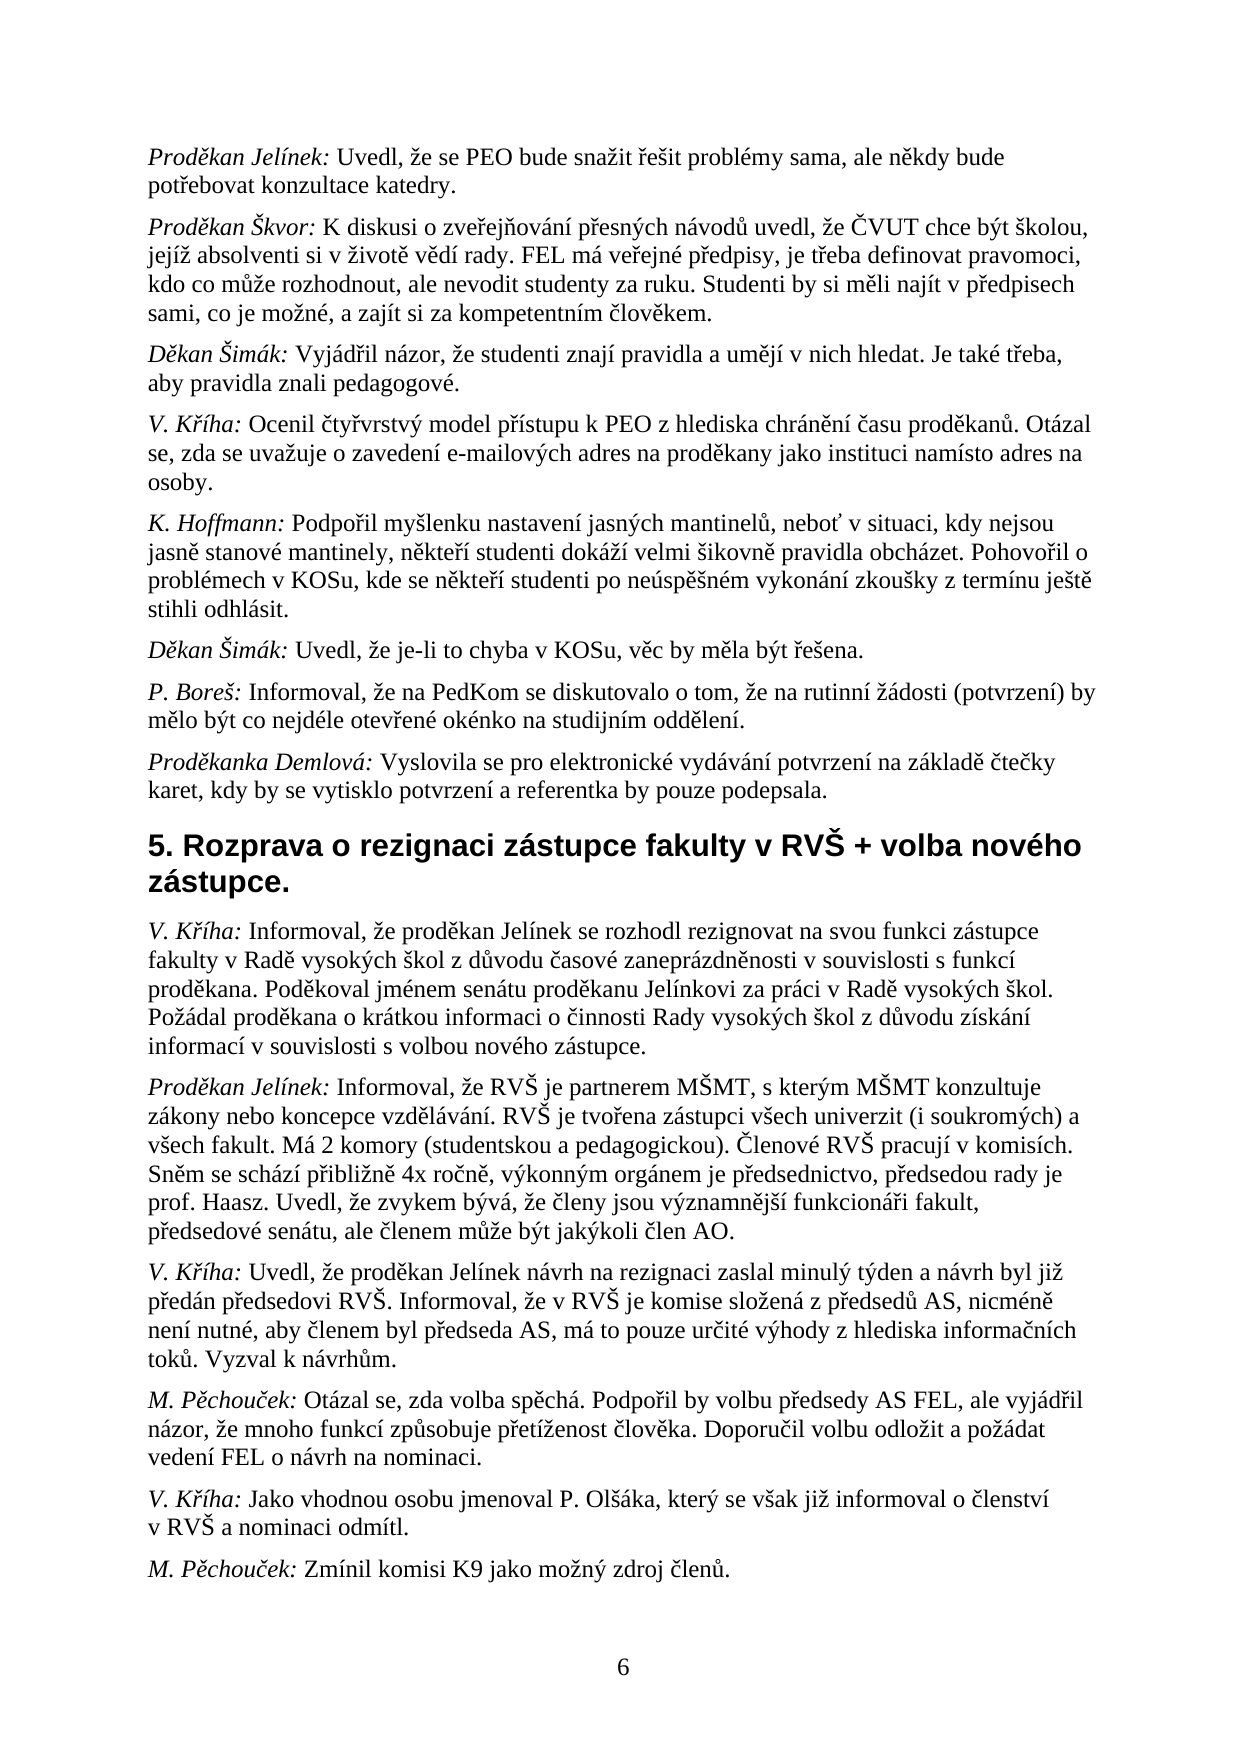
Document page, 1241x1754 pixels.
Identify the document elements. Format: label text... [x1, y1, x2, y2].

subtitle 5. Rozprava o rezignaci zástupce fakulty v RVŠ + volba nového zástupce. [148, 827, 1098, 899]
text V. Kříha: Informoval, že proděkan Jelínek se rozhodl rezignovat na svou funkci zástupce fakulty v Radě vysokých škol z důvodu časové zaneprázdněnosti v souvislosti s funkcí proděkana. Poděkoval jménem senátu proděkanu Jelínkovi za práci v Radě vysokých škol. Požádal proděkana o krátkou informaci o činnosti Rady vysokých škol z důvodu získání informací v souvislosti s volbou nového zástupce. [148, 916, 1098, 1060]
text M. Pěchouček: Zmínil komisi K9 jako možný zdroj členů. [148, 1554, 1098, 1582]
text Proděkan Škvor: K diskusi o zveřejňování přesných návodů uvedl, že ČVUT chce být školou, jejíž absolventi si v životě vědí rady. FEL má veřejné předpisy, je třeba definovat pravomoci, kdo co může rozhodnout, ale nevodit studenty za ruku. Studenti by si měli najít v předpisech sami, co je možné, a zajít si za kompetentním člověkem. [148, 212, 1098, 327]
text K. Hoffmann: Podpořil myšlenku nastavení jasných mantinelů, neboť v situaci, kdy nejsou jasně stanové mantinely, někteří studenti dokáží velmi šikovně pravidla obcházet. Pohovořil o problémech v KOSu, kde se někteří studenti po neúspěšném vykonání zkoušky z termínu ještě stihli odhlásit. [148, 508, 1098, 623]
text Proděkan Jelínek: Informoval, že RVŠ je partnerem MŠMT, s kterým MŠMT konzultuje zákony nebo koncepce vzdělávání. RVŠ je tvořena zástupci všech univerzit (i soukromých) a všech fakult. Má 2 komory (studentskou a pedagogickou). Členové RVŠ pracují v komisích. Sněm se schází přibližně 4x ročně, výkonným orgánem je předsednictvo, předsedou rady je prof. Haasz. Uvedl, že zvykem bývá, že členy jsou významnější funkcionáři fakult, předsedové senátu, ale členem může být jakýkoli člen AO. [148, 1072, 1098, 1245]
text Děkan Šimák: Vyjádřil názor, že studenti znají pravidla a umějí v nich hledat. Je také třeba, aby pravidla znali pedagogové. [148, 339, 1098, 397]
text Proděkan Jelínek: Uvedl, že se PEO bude snažit řešit problémy sama, ale někdy bude potřebovat konzultace katedry. [148, 142, 1098, 199]
text Proděkanka Demlová: Vyslovila se pro elektronické vydávání potvrzení na základě čtečky karet, kdy by se vytisklo potvrzení a referentka by pouze podepsala. [148, 747, 1098, 804]
text V. Kříha: Ocenil čtyřvrstvý model přístupu k PEO z hlediska chránění času proděkanů. Otázal se, zda se uvažuje o zavedení e-mailových adres na proděkany jako instituci namísto adres na osoby. [148, 409, 1098, 496]
text M. Pěchouček: Otázal se, zda volba spěchá. Podpořil by volbu předsedy AS FEL, ale vyjádřil názor, že mnoho funkcí způsobuje přetíženost člověka. Doporučil volbu odložit a požádat vedení FEL o návrh na nominaci. [148, 1385, 1098, 1471]
text V. Kříha: Uvedl, že proděkan Jelínek návrh na rezignaci zaslal minulý týden a návrh byl již předán předsedovi RVŠ. Informoval, že v RVŠ je komise složená z předsedů AS, nicméně není nutné, aby členem byl předseda AS, má to pouze určité výhody z hlediska informačních toků. Vyzval k návrhům. [148, 1257, 1098, 1372]
text P. Boreš: Informoval, že na PedKom se diskutovalo o tom, že na rutinní žádosti (potvrzení) by mělo být co nejdéle otevřené okénko na studijním oddělení. [148, 677, 1098, 734]
text V. Kříha: Jako vhodnou osobu jmenoval P. Olšáka, který se však již informoval o členství v RVŠ a nominaci odmítl. [148, 1484, 1098, 1541]
text Děkan Šimák: Uvedl, že je-li to chyba v KOSu, věc by měla být řešena. [148, 636, 1098, 664]
